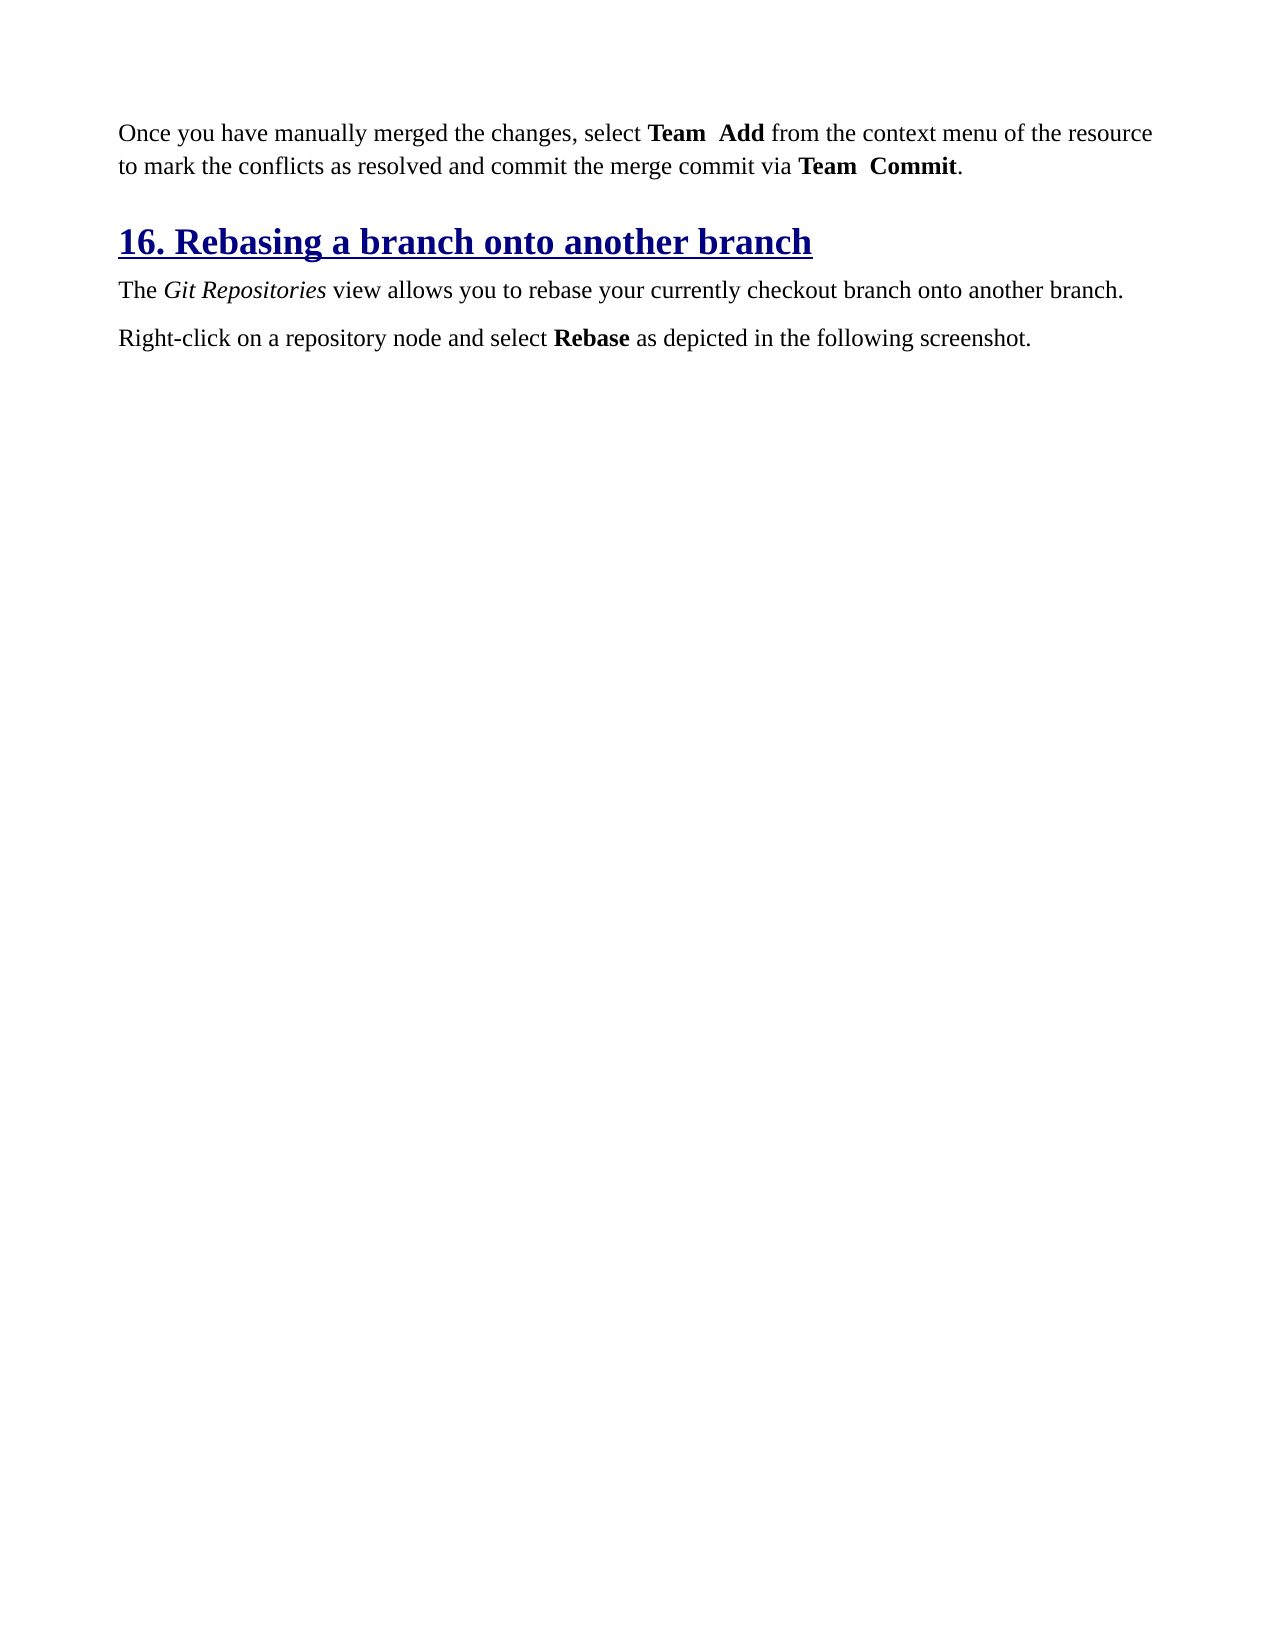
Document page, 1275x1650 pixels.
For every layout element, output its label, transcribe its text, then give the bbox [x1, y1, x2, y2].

subtitle 16. Rebasing a branch onto another branch [118, 219, 1157, 263]
text Once you have manually merged the changes, select Team Add from the context menu of the resource to mark the conflicts as resolved and commit the merge commit via Team Commit. [118, 118, 1157, 180]
text The Git Repositories view allows you to rebase your currently checkout branch onto another branch. [118, 275, 1157, 304]
text Right-click on a repository node and select Rebase as depicted in the following screenshot. [118, 323, 1157, 352]
